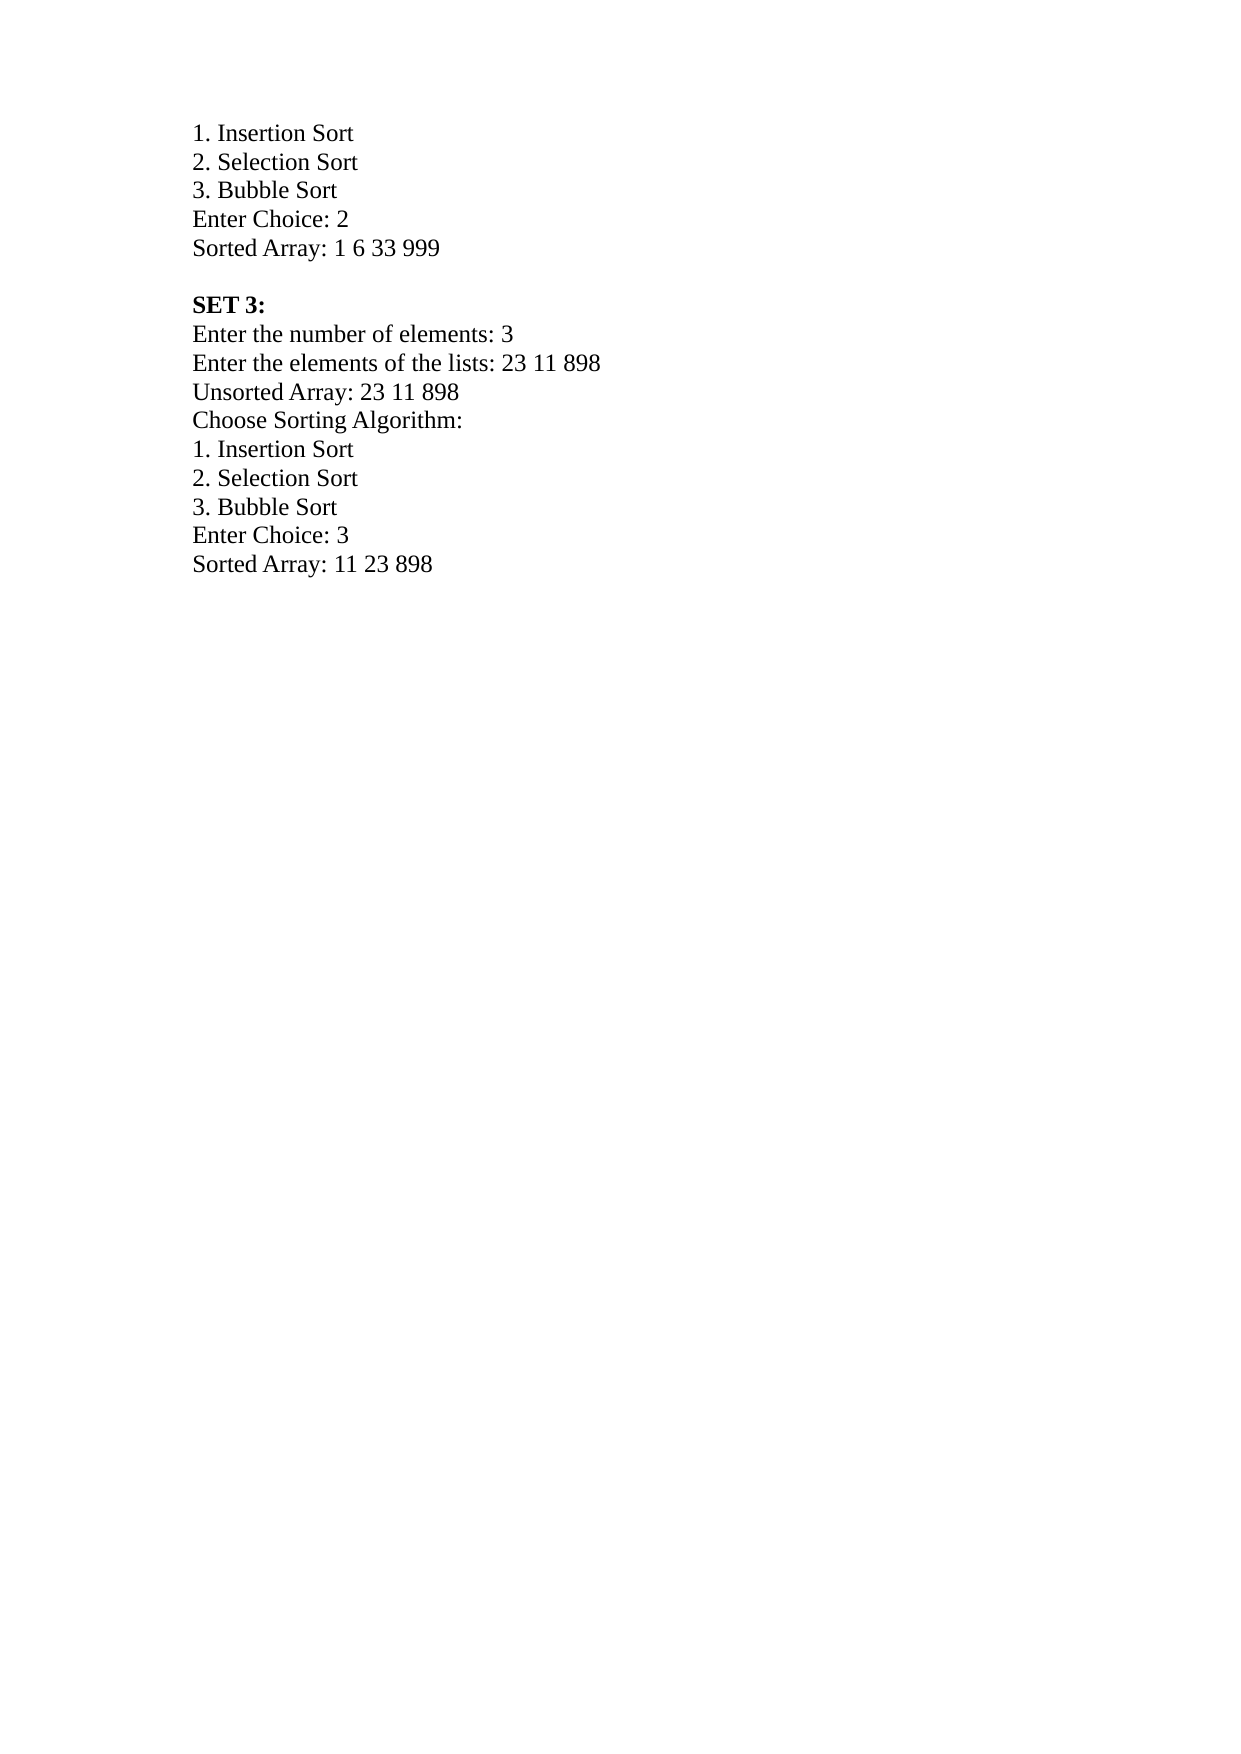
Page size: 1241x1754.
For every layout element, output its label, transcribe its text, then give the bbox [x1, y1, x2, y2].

text SET 3: [118, 291, 1122, 319]
text Choose Sorting Algorithm: [118, 406, 1122, 434]
text Sorted Array: 1 6 33 999 [118, 233, 1122, 262]
text 3. Bubble Sort [118, 492, 1122, 521]
text Enter the elements of the lists: 23 11 898 [118, 348, 1122, 377]
text 2. Selection Sort [118, 463, 1122, 492]
text 3. Bubble Sort [118, 176, 1122, 204]
text Enter the number of elements: 3 [118, 319, 1122, 348]
text 1. Insertion Sort [118, 434, 1122, 463]
text Unsorted Array: 23 11 898 [118, 377, 1122, 406]
text Sorted Array: 11 23 898 [118, 549, 1122, 578]
text 2. Selection Sort [118, 147, 1122, 176]
text 1. Insertion Sort [118, 118, 1122, 147]
text Enter Choice: 3 [118, 521, 1122, 549]
text Enter Choice: 2 [118, 204, 1122, 233]
